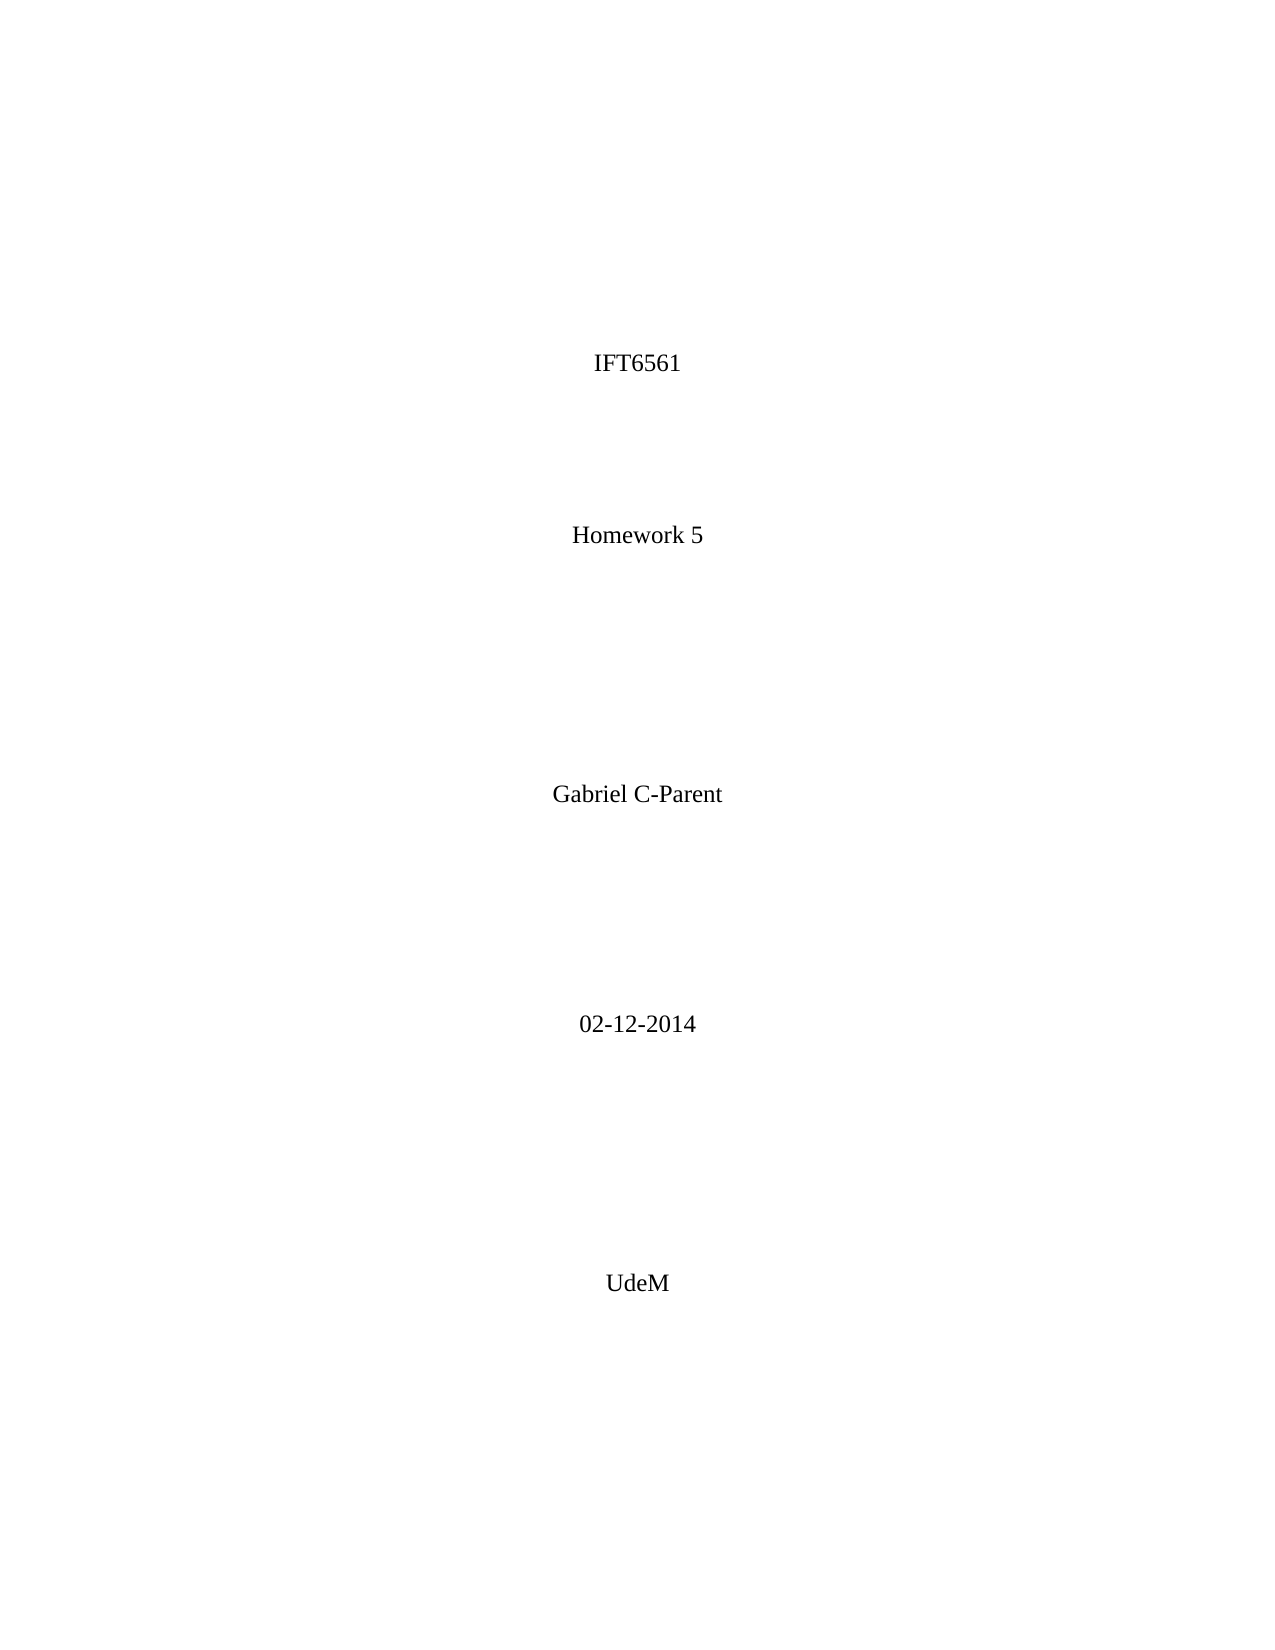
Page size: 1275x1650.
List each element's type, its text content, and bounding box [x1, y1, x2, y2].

text UdeM [118, 1268, 1157, 1297]
text IFT6561 [118, 348, 1157, 377]
text Gabriel C-Parent [118, 779, 1157, 808]
text 02-12-2014 [118, 1009, 1157, 1038]
text Homework 5 [118, 521, 1157, 549]
